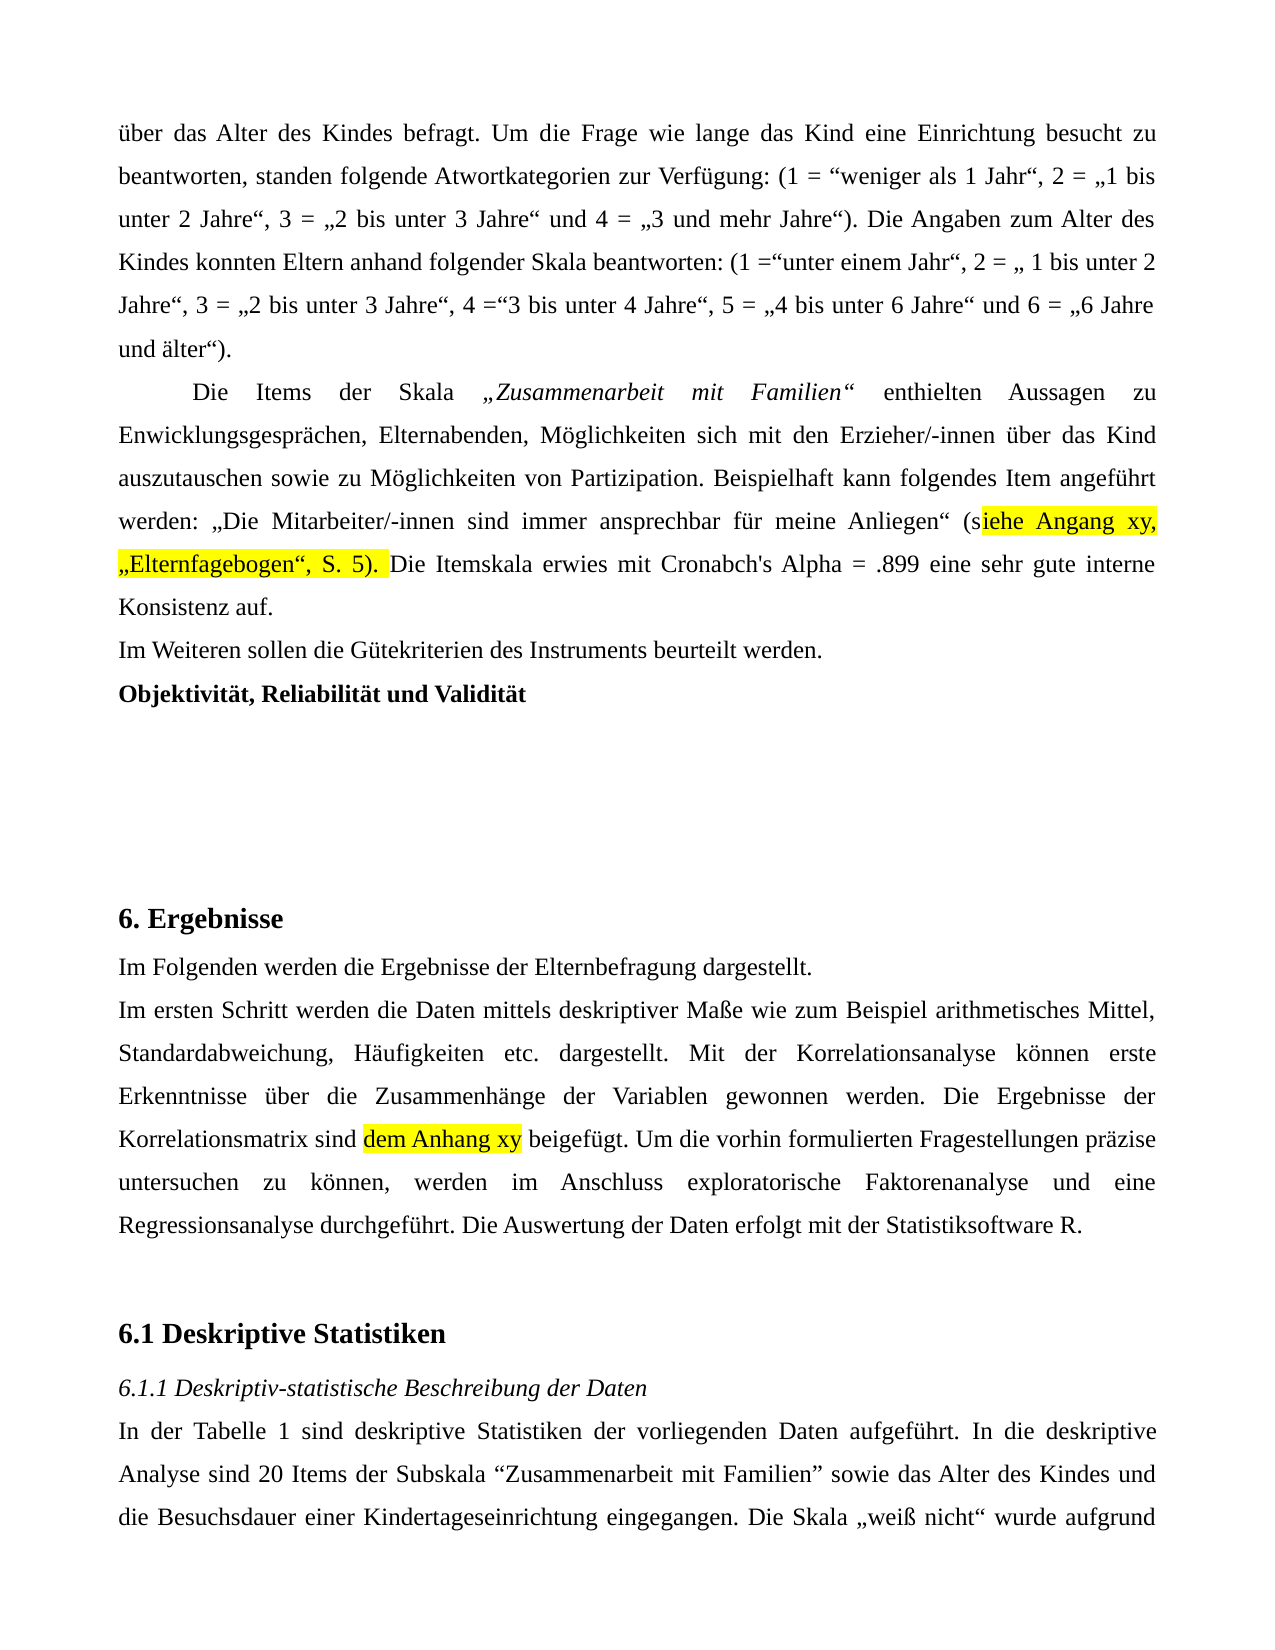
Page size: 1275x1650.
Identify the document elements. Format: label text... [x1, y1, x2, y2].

text 6.1.1 Deskriptiv-statistische Beschreibung der Daten [118, 1373, 1157, 1402]
text über das Alter des Kindes befragt. Um die Frage wie lange das Kind eine Einrichtung besucht zu beantworten, standen folgende Atwortkategorien zur Verfügung: (1 = “weniger als 1 Jahr“, 2 = „1 bis unter 2 Jahre“, 3 = „2 bis unter 3 Jahre“ und 4 = „3 und mehr Jahre“). Die Angaben zum Alter des Kindes konnten Eltern anhand folgender Skala beantworten: (1 =“unter einem Jahr“, 2 = „ 1 bis unter 2 Jahre“, 3 = „2 bis unter 3 Jahre“, 4 =“3 bis unter 4 Jahre“, 5 = „4 bis unter 6 Jahre“ und 6 = „6 Jahre und älter“). [118, 118, 1157, 362]
text Im Folgenden werden die Ergebnisse der Elternbefragung dargestellt. [118, 952, 1157, 981]
text Objektivität, Reliabilität und Validität [118, 679, 1157, 707]
text In der Tabelle 1 sind deskriptive Statistiken der vorliegenden Daten aufgeführt. In die deskriptive Analyse sind 20 Items der Subskala “Zusammenarbeit mit Familien” sowie das Alter des Kindes und die Besuchsdauer einer Kindertageseinrichtung eingegangen. Die Skala „weiß nicht“ wurde aufgrund [118, 1416, 1157, 1531]
text 6.1 Deskriptive Statistiken [118, 1317, 1157, 1350]
text Im Weiteren sollen die Gütekriterien des Instruments beurteilt werden. [118, 636, 1157, 664]
text Die Items der Skala „Zusammenarbeit mit Familien“ enthielten Aussagen zu Enwicklungsgesprächen, Elternabenden, Möglichkeiten sich mit den Erzieher/-innen über das Kind auszutauschen sowie zu Möglichkeiten von Partizipation. Beispielhaft kann folgendes Item angeführt werden: „Die Mitarbeiter/-innen sind immer ansprechbar für meine Anliegen“ (siehe Angang xy, „Elternfagebogen“, S. 5). Die Itemskala erwies mit Cronabch's Alpha = .899 eine sehr gute interne Konsistenz auf. [118, 377, 1157, 621]
text 6. Ergebnisse [118, 902, 1157, 935]
text Im ersten Schritt werden die Daten mittels deskriptiver Maße wie zum Beispiel arithmetisches Mittel, Standardabweichung, Häufigkeiten etc. dargestellt. Mit der Korrelationsanalyse können erste Erkenntnisse über die Zusammenhänge der Variablen gewonnen werden. Die Ergebnisse der Korrelationsmatrix sind dem Anhang xy beigefügt. Um die vorhin formulierten Fragestellungen präzise untersuchen zu können, werden im Anschluss exploratorische Faktorenanalyse und eine Regressionsanalyse durchgeführt. Die Auswertung der Daten erfolgt mit der Statistiksoftware R. [118, 995, 1157, 1239]
